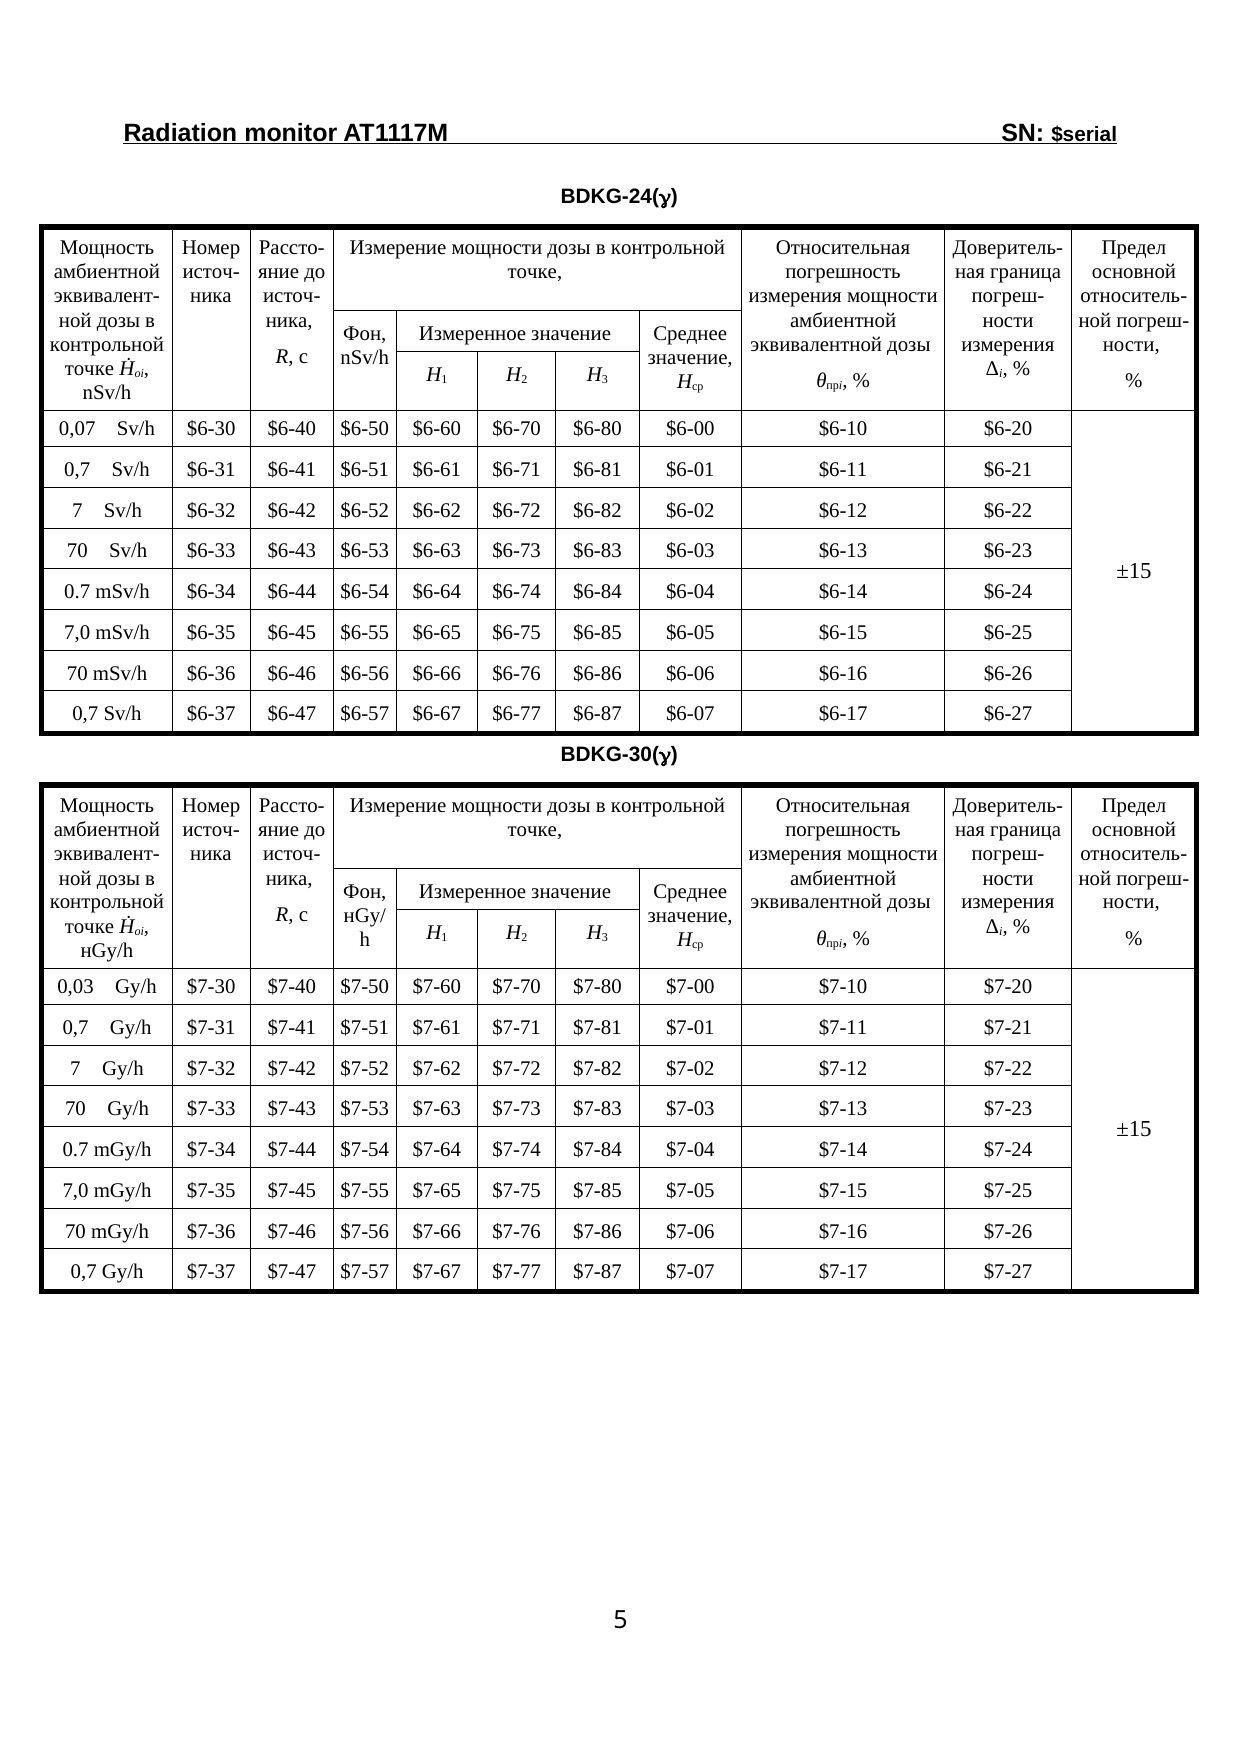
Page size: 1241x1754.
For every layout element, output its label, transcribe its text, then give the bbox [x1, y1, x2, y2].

table_cell $7-62 [397, 1046, 477, 1085]
table_cell $7-64 [397, 1127, 477, 1167]
table_cell 0.7 mSv/h [44, 569, 172, 609]
table_cell $7-55 [334, 1168, 396, 1208]
table_cell $7-51 [334, 1005, 396, 1045]
table_cell $6-10 [742, 411, 944, 446]
table_cell 70 Sv/h [44, 529, 172, 568]
table_cell $6-65 [397, 610, 477, 650]
table_cell $7-33 [173, 1086, 250, 1126]
table_cell $7-81 [556, 1005, 639, 1045]
table_cell $6-64 [397, 569, 477, 609]
table_cell $6-11 [742, 447, 944, 487]
table_cell $6-86 [556, 651, 639, 690]
table_cell $6-77 [478, 691, 555, 731]
table_cell Среднее значение, Hср [640, 869, 741, 968]
table_cell $7-14 [742, 1127, 944, 1167]
table_cell $7-17 [742, 1249, 944, 1289]
table_cell $7-41 [251, 1005, 333, 1045]
table_cell $6-17 [742, 691, 944, 731]
table_cell $7-20 [945, 969, 1071, 1004]
table_cell $7-27 [945, 1249, 1071, 1289]
table_cell $6-45 [251, 610, 333, 650]
table_cell $7-75 [478, 1168, 555, 1208]
table_cell $7-56 [334, 1209, 396, 1248]
table_cell $6-51 [334, 447, 396, 487]
table_cell $6-12 [742, 488, 944, 527]
table_cell $7-67 [397, 1249, 477, 1289]
table_cell $6-66 [397, 651, 477, 690]
table_cell $6-04 [640, 569, 741, 609]
table_cell Рассто-яние до источ-ника, R, с [251, 788, 333, 968]
table_cell $6-71 [478, 447, 555, 487]
table_cell $7-06 [640, 1209, 741, 1248]
table_cell $7-74 [478, 1127, 555, 1167]
table_cell Измеренное значение [397, 311, 639, 351]
table_cell Номер источ-ника [173, 230, 250, 410]
table_cell 7,0 mSv/h [44, 610, 172, 650]
table_cell H2 [478, 910, 555, 968]
table_cell 0,7 Gy/h [44, 1249, 172, 1289]
table_cell $7-76 [478, 1209, 555, 1248]
table_cell $6-60 [397, 411, 477, 446]
table_cell $6-70 [478, 411, 555, 446]
table_cell $6-67 [397, 691, 477, 731]
table_cell $6-61 [397, 447, 477, 487]
table_cell $7-35 [173, 1168, 250, 1208]
table_cell $7-54 [334, 1127, 396, 1167]
table_cell H1 [397, 910, 477, 968]
table_cell $6-36 [173, 651, 250, 690]
table_cell 70 mSv/h [44, 651, 172, 690]
table_cell $7-37 [173, 1249, 250, 1289]
table_cell $7-52 [334, 1046, 396, 1085]
table_cell $7-13 [742, 1086, 944, 1126]
table_cell $6-57 [334, 691, 396, 731]
table_cell $6-26 [945, 651, 1071, 690]
table_cell $6-72 [478, 488, 555, 527]
table_cell $7-82 [556, 1046, 639, 1085]
table_cell $7-72 [478, 1046, 555, 1085]
table_cell 70 mGy/h [44, 1209, 172, 1248]
table_cell $7-22 [945, 1046, 1071, 1085]
table_cell $6-85 [556, 610, 639, 650]
table_cell $7-43 [251, 1086, 333, 1126]
table_header BDKG-24(g) [42, 179, 1196, 224]
table_cell $6-74 [478, 569, 555, 609]
table_cell 0,7 Sv/h [44, 447, 172, 487]
table_cell Относительная погрешность измерения мощности амбиентной эквивалентной дозы θпрi, % [742, 788, 944, 968]
table_cell Измерение мощности дозы в контрольной точке, [334, 230, 741, 310]
table_cell $6-56 [334, 651, 396, 690]
table_cell $6-20 [945, 411, 1071, 446]
table_cell $6-53 [334, 529, 396, 568]
table_cell $7-77 [478, 1249, 555, 1289]
table_cell $6-37 [173, 691, 250, 731]
table_cell 7 Sv/h [44, 488, 172, 527]
table_cell $7-03 [640, 1086, 741, 1126]
table_cell $7-60 [397, 969, 477, 1004]
table_cell $7-15 [742, 1168, 944, 1208]
table_cell $6-06 [640, 651, 741, 690]
table_cell $6-40 [251, 411, 333, 446]
table_cell $7-11 [742, 1005, 944, 1045]
table_cell H3 [556, 352, 639, 410]
table_cell $7-83 [556, 1086, 639, 1126]
table_cell $6-23 [945, 529, 1071, 568]
table_cell 0,7 Gy/h [44, 1005, 172, 1045]
table_header BDKG-30(g) [42, 736, 1196, 782]
table_cell $7-65 [397, 1168, 477, 1208]
table_cell $7-84 [556, 1127, 639, 1167]
table_cell $7-16 [742, 1209, 944, 1248]
table_cell 0.7 mGy/h [44, 1127, 172, 1167]
table_cell $6-14 [742, 569, 944, 609]
table_cell $7-23 [945, 1086, 1071, 1126]
table_cell $7-71 [478, 1005, 555, 1045]
table_cell $6-47 [251, 691, 333, 731]
table_cell $6-55 [334, 610, 396, 650]
table_cell $7-86 [556, 1209, 639, 1248]
table_cell $6-24 [945, 569, 1071, 609]
table_cell ±15 [1072, 969, 1194, 1289]
table_cell $6-27 [945, 691, 1071, 731]
table_cell $6-02 [640, 488, 741, 527]
table_cell $6-01 [640, 447, 741, 487]
table_cell Фон, нGy/h [334, 869, 396, 968]
table_cell Доверитель-ная граница погреш-ности измерения Δi, % [945, 788, 1071, 968]
table_cell Измеренное значение [397, 869, 639, 909]
table_cell $6-43 [251, 529, 333, 568]
table_cell $7-31 [173, 1005, 250, 1045]
table_cell $6-22 [945, 488, 1071, 527]
table_cell $7-87 [556, 1249, 639, 1289]
table_cell $6-46 [251, 651, 333, 690]
table_cell H2 [478, 352, 555, 410]
table_cell $7-44 [251, 1127, 333, 1167]
table_cell $7-24 [945, 1127, 1071, 1167]
table_cell $7-01 [640, 1005, 741, 1045]
table_cell $7-26 [945, 1209, 1071, 1248]
table_cell $7-45 [251, 1168, 333, 1208]
table_cell $6-76 [478, 651, 555, 690]
table_cell $6-52 [334, 488, 396, 527]
table_cell $6-62 [397, 488, 477, 527]
table_cell $7-61 [397, 1005, 477, 1045]
table_cell $7-00 [640, 969, 741, 1004]
table_cell H3 [556, 910, 639, 968]
table_cell $7-34 [173, 1127, 250, 1167]
table_cell $7-47 [251, 1249, 333, 1289]
table_cell Мощность амбиентной эквивалент-ной дозы в контрольной точке Ḣoi, nSv/h [44, 230, 172, 410]
table_cell $7-57 [334, 1249, 396, 1289]
table_cell Предел основной относитель-ной погреш-ности, % [1072, 230, 1194, 410]
table_cell $7-25 [945, 1168, 1071, 1208]
table_cell $7-80 [556, 969, 639, 1004]
table_cell $6-41 [251, 447, 333, 487]
table_cell 70 Gy/h [44, 1086, 172, 1126]
table_cell Фон, nSv/h [334, 311, 396, 410]
table_cell Номер источ-ника [173, 788, 250, 968]
table_cell $6-03 [640, 529, 741, 568]
table_cell Среднее значение, Hср [640, 311, 741, 410]
table_cell 7,0 mGy/h [44, 1168, 172, 1208]
table_cell $7-42 [251, 1046, 333, 1085]
table_cell $7-40 [251, 969, 333, 1004]
table_cell $6-84 [556, 569, 639, 609]
table_cell $7-30 [173, 969, 250, 1004]
table_cell $6-00 [640, 411, 741, 446]
table_cell $7-50 [334, 969, 396, 1004]
table_cell $7-04 [640, 1127, 741, 1167]
table_cell Относительная погрешность измерения мощности амбиентной эквивалентной дозы θпрi, % [742, 230, 944, 410]
table_cell $6-33 [173, 529, 250, 568]
table_cell $6-54 [334, 569, 396, 609]
table_cell $7-10 [742, 969, 944, 1004]
table_cell $6-15 [742, 610, 944, 650]
table_cell $6-35 [173, 610, 250, 650]
table_cell $7-05 [640, 1168, 741, 1208]
table_cell 0,07 Sv/h [44, 411, 172, 446]
table_cell $6-05 [640, 610, 741, 650]
table_cell $6-30 [173, 411, 250, 446]
table_cell $6-21 [945, 447, 1071, 487]
table_cell $7-46 [251, 1209, 333, 1248]
table_cell ±15 [1072, 411, 1194, 731]
table_cell H1 [397, 352, 477, 410]
table_cell $7-02 [640, 1046, 741, 1085]
table_cell $6-07 [640, 691, 741, 731]
table_cell $7-70 [478, 969, 555, 1004]
table_cell $6-32 [173, 488, 250, 527]
table_cell $7-63 [397, 1086, 477, 1126]
table_cell $7-12 [742, 1046, 944, 1085]
table_cell $6-82 [556, 488, 639, 527]
table_cell $7-85 [556, 1168, 639, 1208]
table_cell $7-53 [334, 1086, 396, 1126]
table_cell $6-42 [251, 488, 333, 527]
table_cell $7-21 [945, 1005, 1071, 1045]
table_cell Доверитель-ная граница погреш-ности измерения Δi, % [945, 230, 1071, 410]
table_cell $6-63 [397, 529, 477, 568]
table_cell $7-07 [640, 1249, 741, 1289]
table_cell $6-73 [478, 529, 555, 568]
table_cell $6-80 [556, 411, 639, 446]
table_cell $6-75 [478, 610, 555, 650]
table_cell Мощность амбиентной эквивалент-ной дозы в контрольной точке Ḣoi, нGy/h [44, 788, 172, 968]
table_cell $6-50 [334, 411, 396, 446]
table_cell $6-83 [556, 529, 639, 568]
table_cell $6-81 [556, 447, 639, 487]
table_cell Измерение мощности дозы в контрольной точке, [334, 788, 741, 868]
table_cell Рассто-яние до источ-ника, R, с [251, 230, 333, 410]
table_cell 0,03 Gy/h [44, 969, 172, 1004]
table_cell $7-36 [173, 1209, 250, 1248]
table_cell $6-87 [556, 691, 639, 731]
table_cell $6-16 [742, 651, 944, 690]
table_cell $6-13 [742, 529, 944, 568]
table_cell $7-32 [173, 1046, 250, 1085]
table_cell 0,7 Sv/h [44, 691, 172, 731]
table_cell $6-25 [945, 610, 1071, 650]
table_cell $6-31 [173, 447, 250, 487]
table_cell 7 Gy/h [44, 1046, 172, 1085]
table_cell $6-34 [173, 569, 250, 609]
table_cell $6-44 [251, 569, 333, 609]
table_cell $7-66 [397, 1209, 477, 1248]
table_cell Предел основной относитель-ной погреш-ности, % [1072, 788, 1194, 968]
table_cell $7-73 [478, 1086, 555, 1126]
